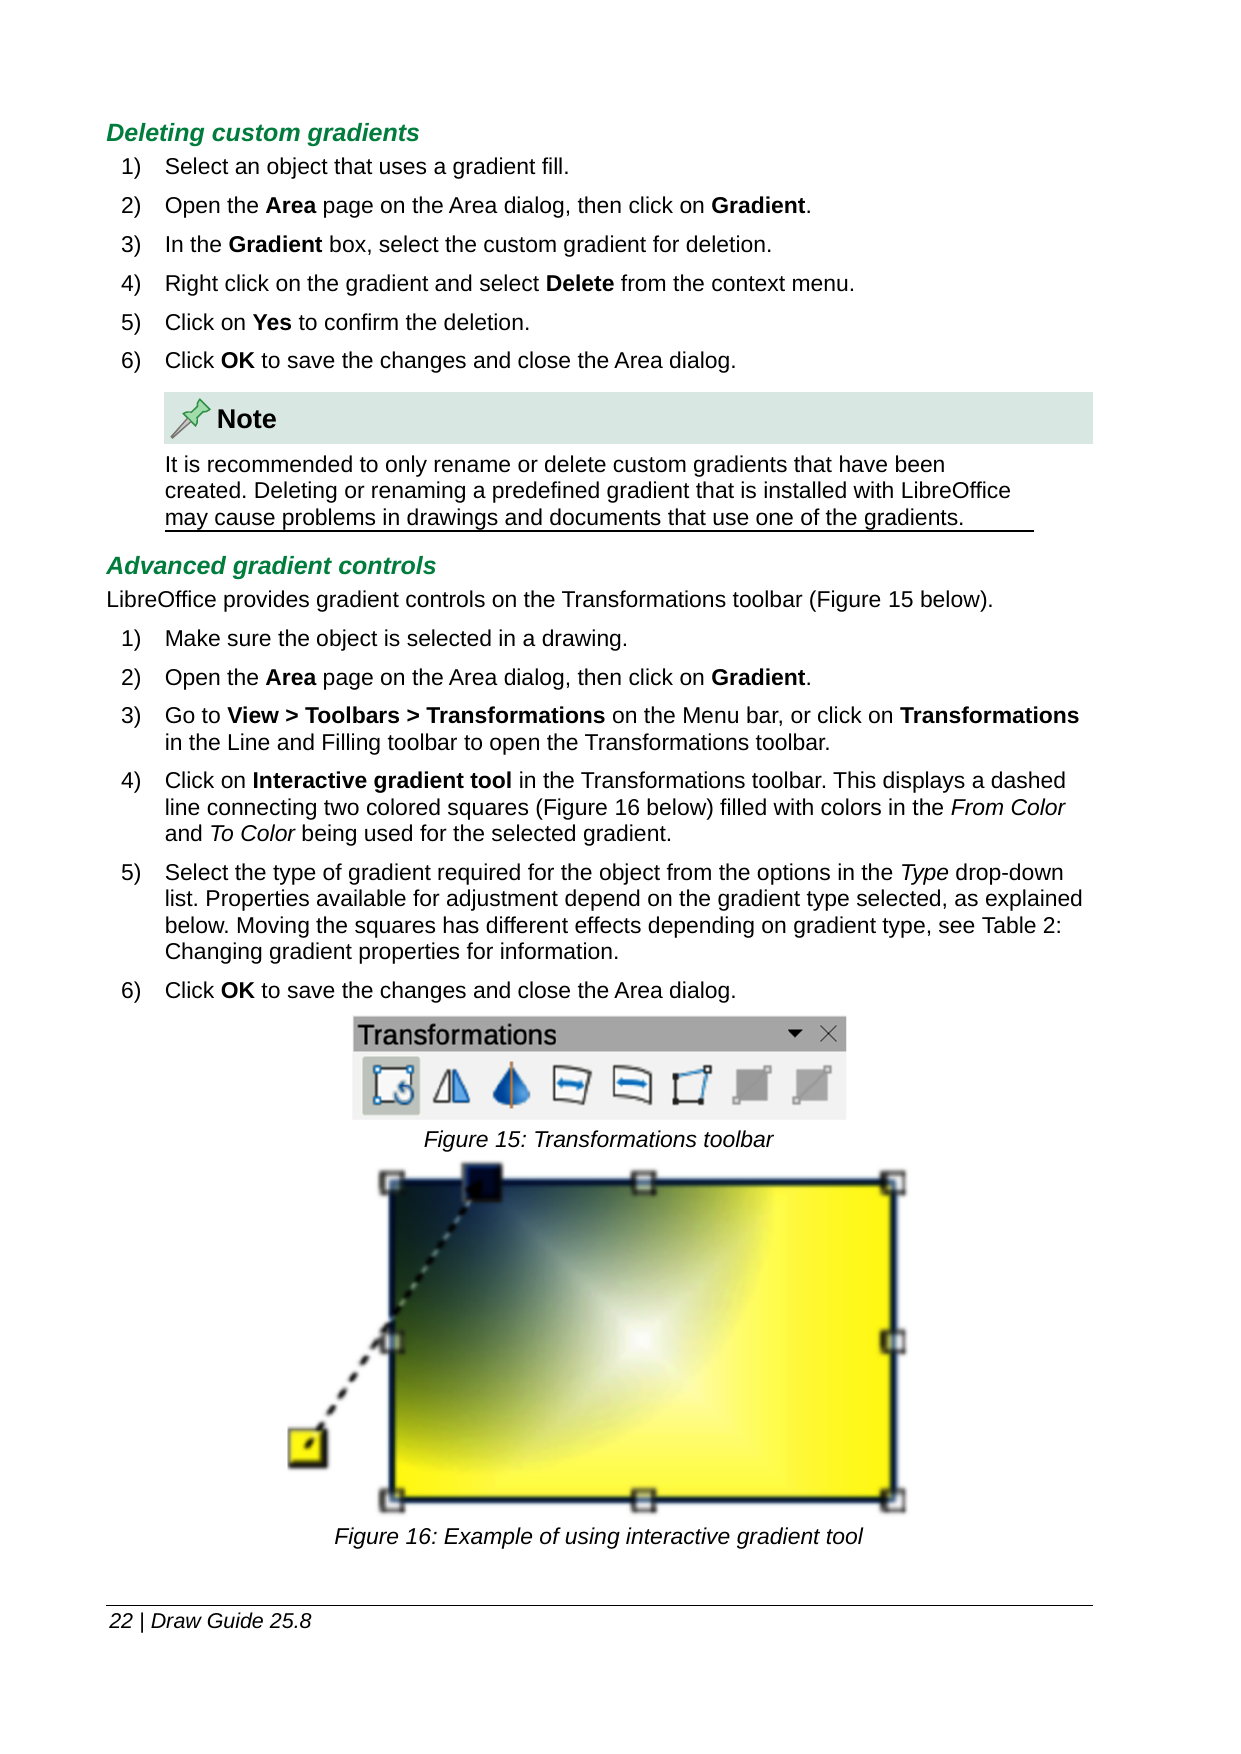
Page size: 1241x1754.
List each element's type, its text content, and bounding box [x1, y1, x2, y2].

text Figure 16: Example of using interactive gradient tool [287, 1523, 912, 1549]
subtitle Advanced gradient controls [106, 551, 1093, 579]
list In the Gradient box, select the custom gradient for deletion. [121, 231, 1093, 257]
list Make sure the object is selected in a drawing. [121, 624, 1093, 651]
list Click OK to save the changes and close the Area dialog. [121, 977, 1093, 1003]
text Figure 15: Transformations toolbar [352, 1126, 846, 1153]
list Click on Interactive gradient tool in the Transformations toolbar. This displays a dashed line connecting two colored squares (Figure 16 below) filled with colors in the From Color and To Color being used for the selected gradient. [121, 767, 1093, 847]
list Open the Area page on the Area dialog, then click on Gradient. [121, 192, 1093, 218]
list Select the type of gradient required for the object from the options in the Type drop-down list. Properties available for adjustment depend on the gradient type selected, as explained below. Moving the squares has different effects depending on gradient type, see Table 2: Changing gradient properties for information. [121, 859, 1093, 964]
picture [352, 1015, 847, 1120]
text It is recommended to only rename or delete custom gradients that have been created. Deleting or renaming a predefined gradient that is installed with LibreOffice may cause problems in drawings and documents that use one of the gradients. [164, 451, 1034, 532]
list Click OK to save the changes and close the Area dialog. [121, 347, 1093, 374]
text LibreOffice provides gradient controls on the Transformations toolbar (Figure 15 below). [106, 586, 1093, 612]
subtitle Deleting custom gradients [106, 118, 1093, 147]
list Go to View > Toolbars > Transformations on the Menu bar, or click on Transformations in the Line and Filling toolbar to open the Transformations toolbar. [121, 702, 1093, 755]
list Open the Area page on the Area dialog, then click on Gradient. [121, 663, 1093, 690]
list Click on Yes to confirm the deletion. [121, 308, 1093, 335]
list Right click on the gradient and select Delete from the context menu. [121, 270, 1093, 296]
list Select an object that uses a gradient fill. [121, 153, 1093, 179]
subtitle Note [164, 392, 1093, 444]
picture [287, 1158, 912, 1517]
